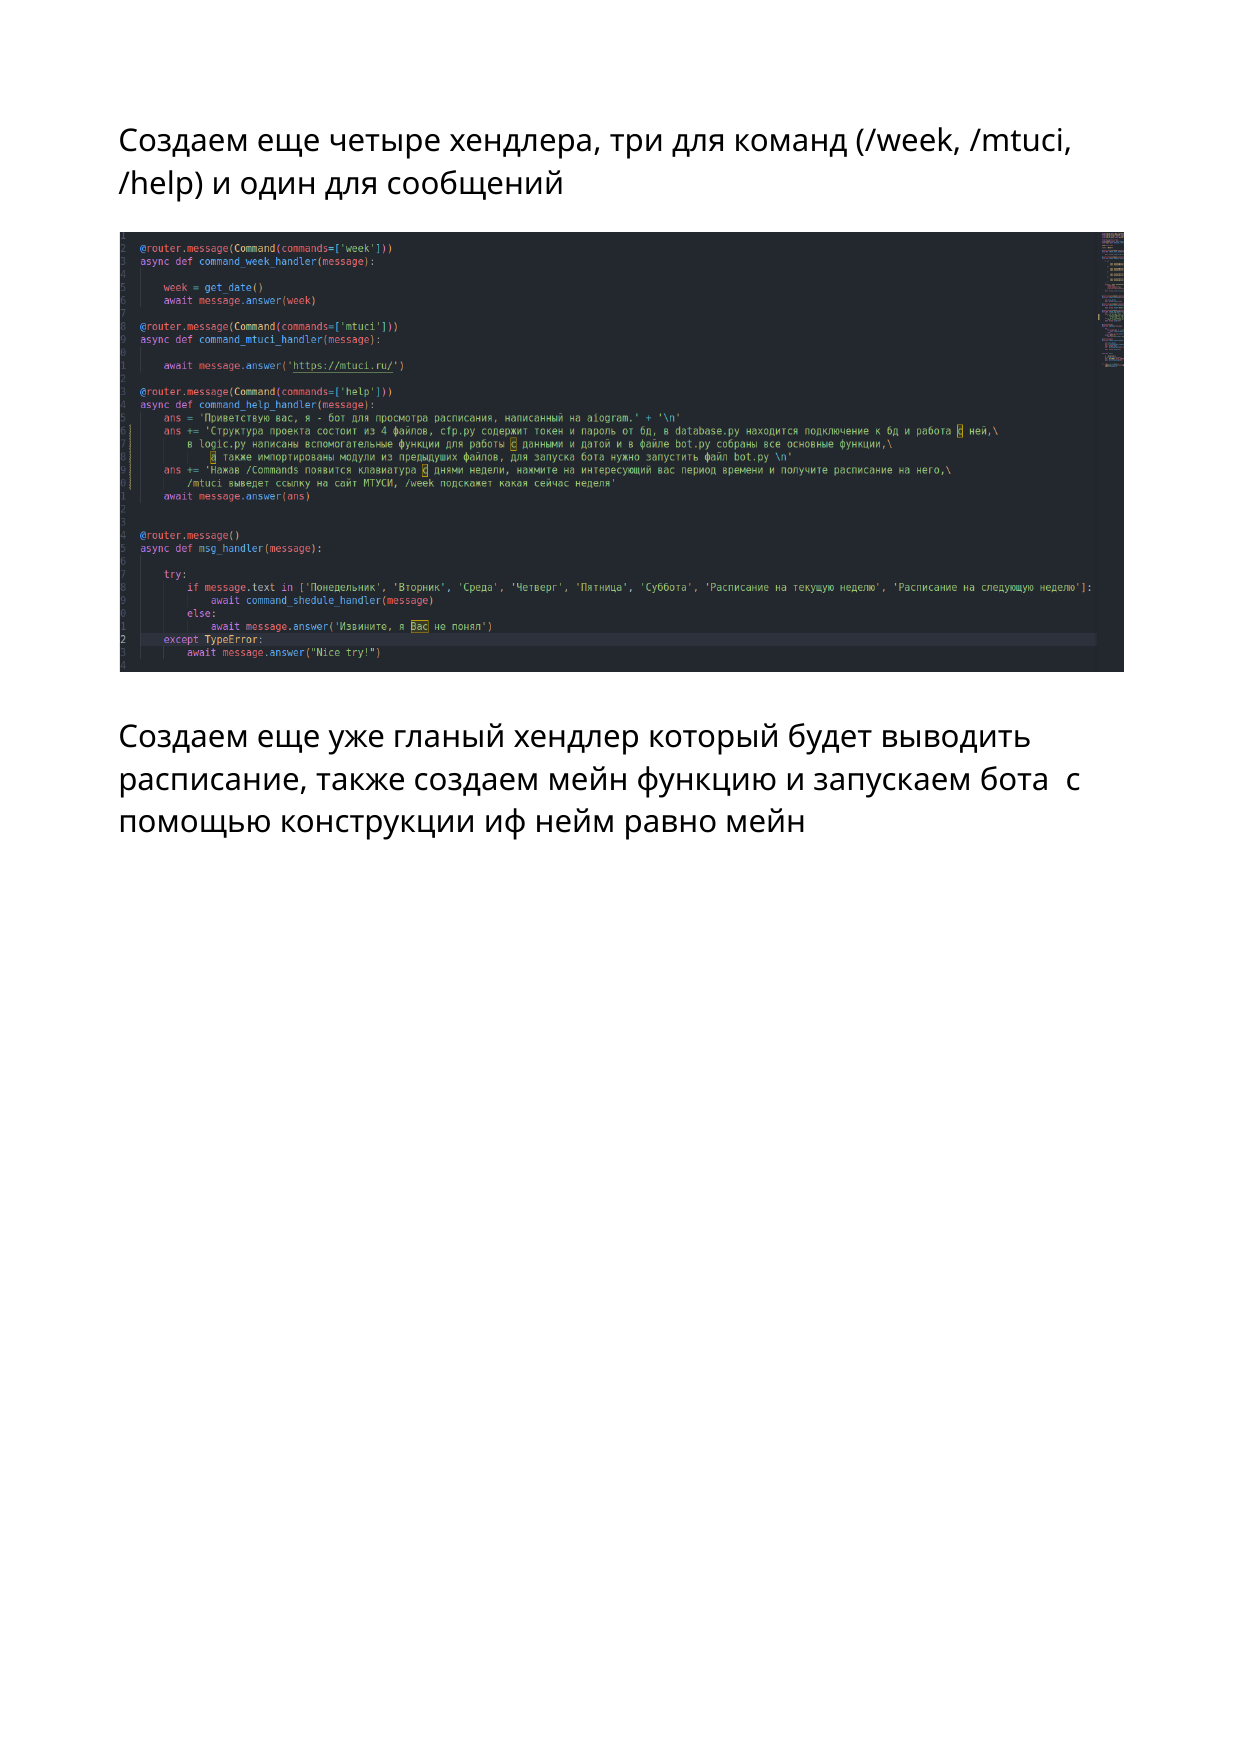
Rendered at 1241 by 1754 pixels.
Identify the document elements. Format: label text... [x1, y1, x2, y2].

text Создаем еще уже гланый хендлер который будет выводить расписание, также создаем мейн функцию и запускаем бота с помощью конструкции иф нейм равно мейн [118, 714, 1122, 842]
picture [119, 232, 1124, 672]
text Создаем еще четыре хендлера, три для команд (/week, /mtuci, /help) и один для сообщений [118, 118, 1122, 203]
